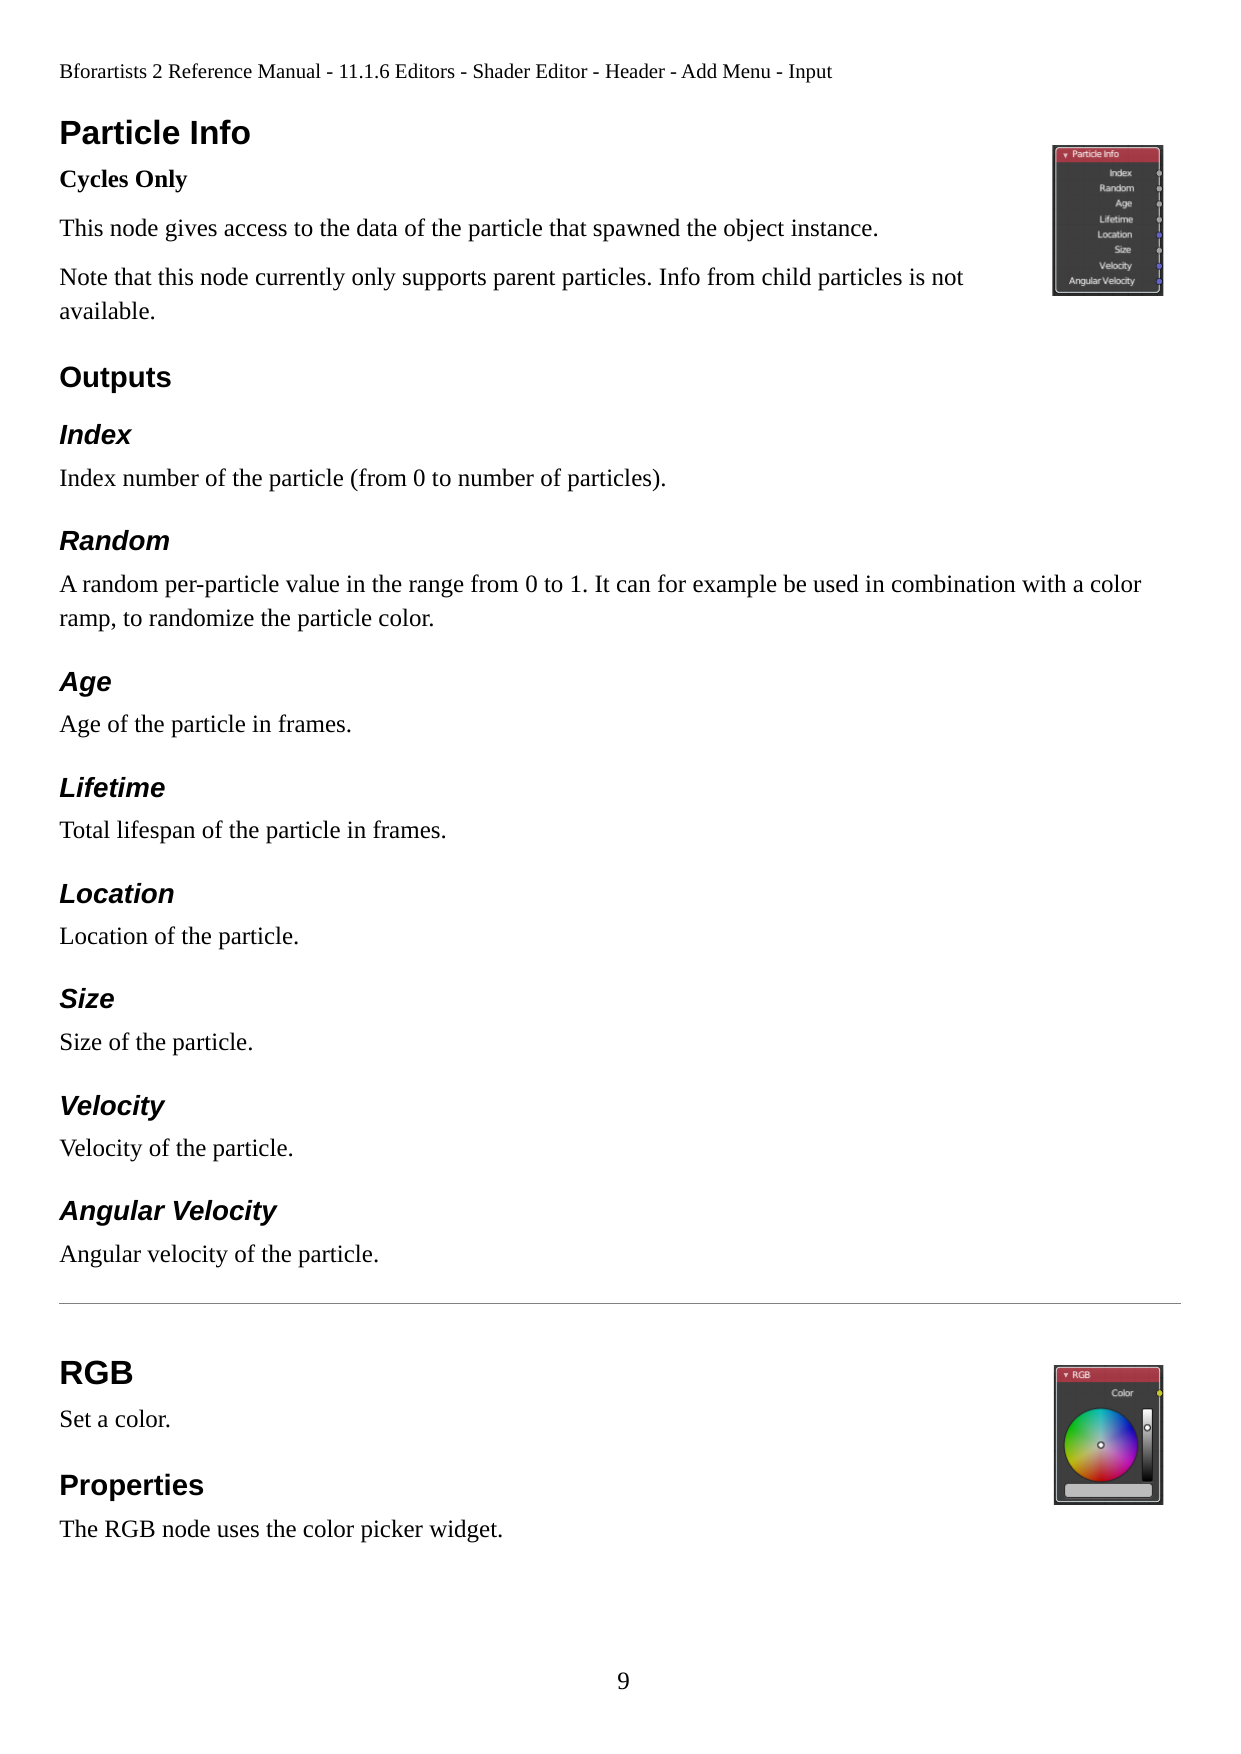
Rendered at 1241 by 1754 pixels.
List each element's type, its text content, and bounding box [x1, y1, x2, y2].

subtitle RGB [59, 1353, 1181, 1392]
subtitle Age [59, 665, 1181, 697]
subtitle Outputs [59, 360, 1181, 394]
text Cycles Only [59, 164, 1052, 192]
text Velocity of the particle. [59, 1133, 1181, 1162]
text This node gives access to the data of the particle that spawned the object instance. [59, 213, 1052, 242]
subtitle Lifetime [59, 771, 1181, 803]
subtitle Angular Velocity [59, 1195, 1181, 1227]
text Index number of the particle (from 0 to number of particles). [59, 463, 1181, 492]
subtitle Particle Info [59, 113, 1181, 151]
text Size of the particle. [59, 1027, 1181, 1056]
subtitle Index [59, 419, 1181, 451]
subtitle Properties [59, 1468, 1053, 1502]
picture [1053, 1365, 1164, 1505]
text Location of the particle. [59, 921, 1181, 950]
text [1164, 164, 1181, 192]
subtitle Random [59, 525, 1181, 557]
text The RGB node uses the color picker widget. [59, 1514, 1181, 1543]
text Age of the particle in frames. [59, 709, 1181, 738]
text Angular velocity of the particle. [59, 1239, 1181, 1268]
text Note that this node currently only supports parent particles. Info from child particles is not available. [59, 262, 1181, 325]
text Set a color. [59, 1404, 1053, 1433]
picture [1052, 145, 1164, 296]
subtitle [1164, 1468, 1181, 1502]
text [1164, 1404, 1181, 1433]
text Total lifespan of the particle in frames. [59, 815, 1181, 844]
subtitle Velocity [59, 1089, 1181, 1121]
subtitle Location [59, 877, 1181, 909]
subtitle Size [59, 983, 1181, 1015]
text A random per-particle value in the range from 0 to 1. It can for example be used in combination with a color ramp, to randomize the particle color. [59, 569, 1181, 632]
